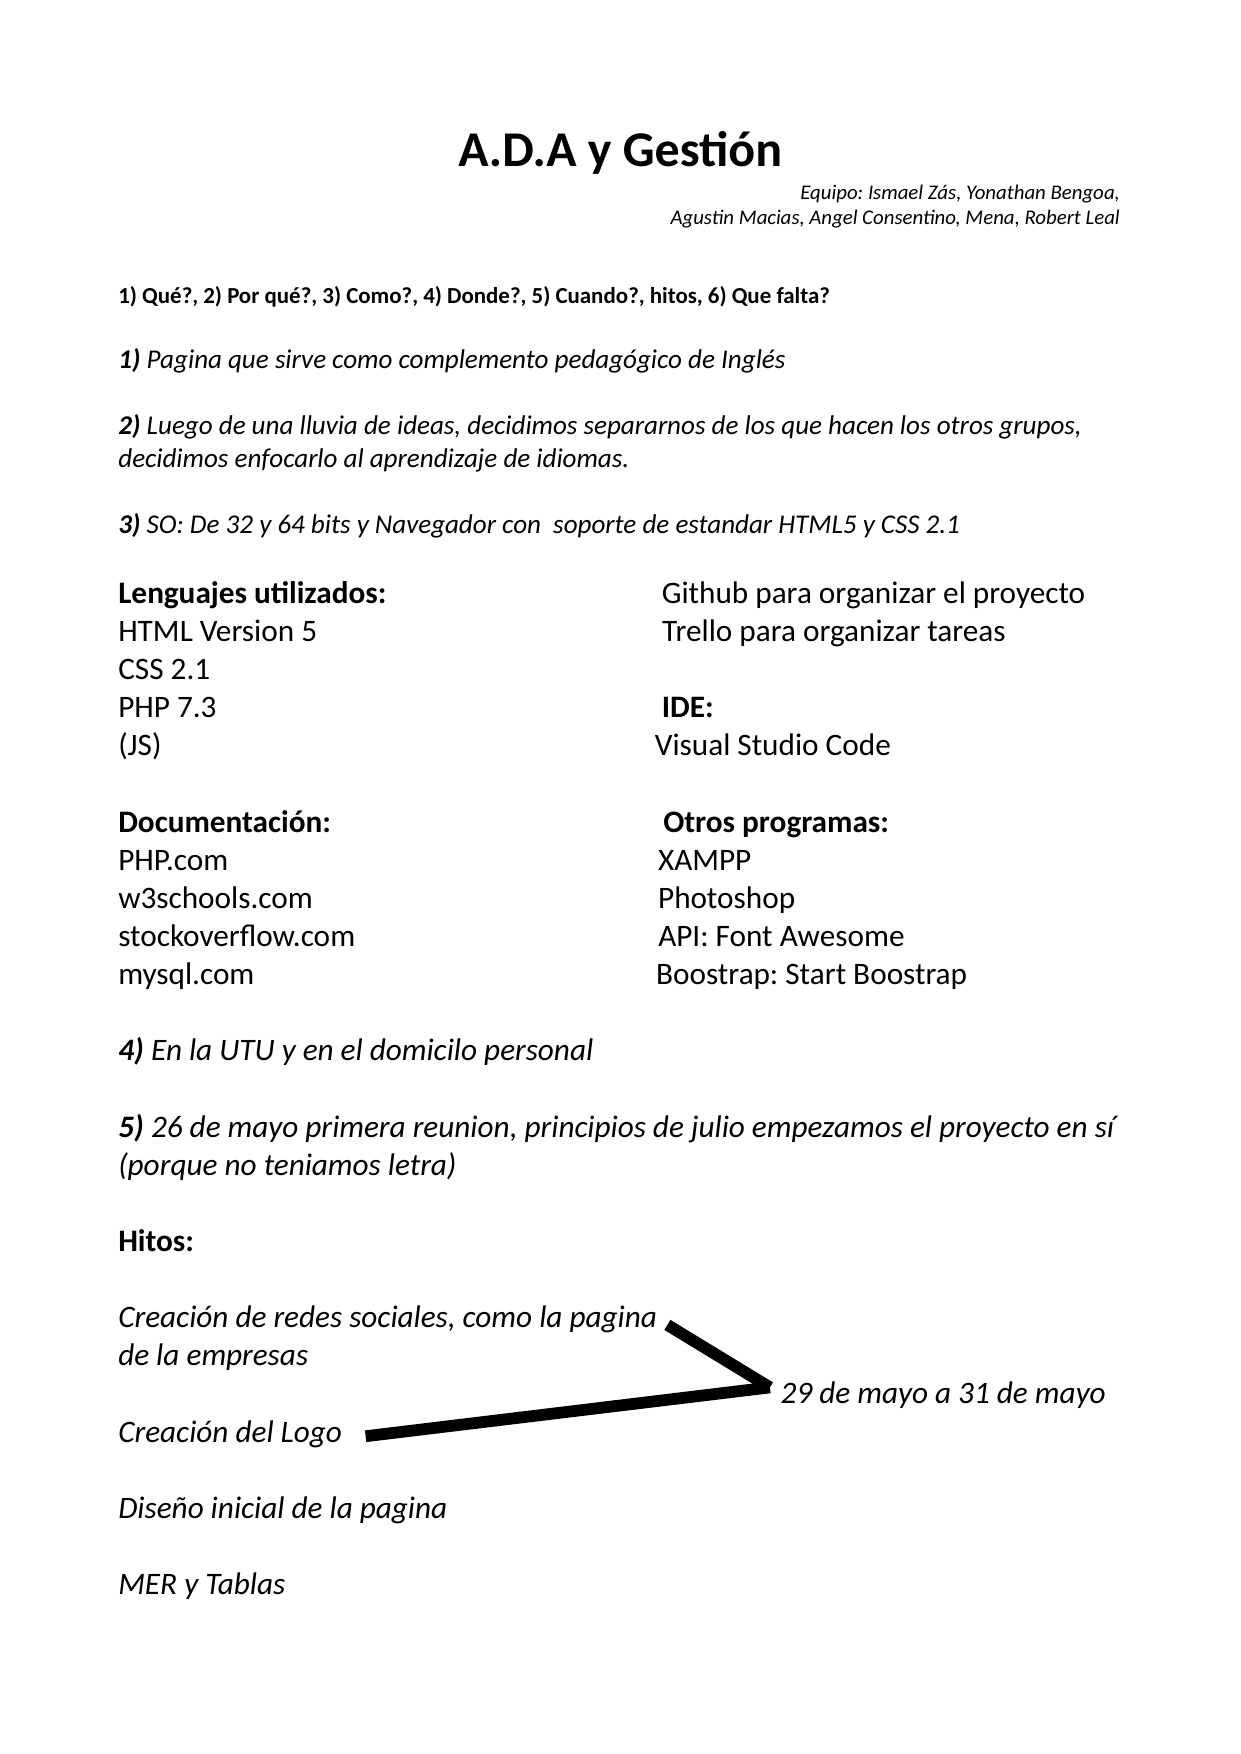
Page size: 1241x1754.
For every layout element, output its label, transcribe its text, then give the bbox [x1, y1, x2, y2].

text 2) Luego de una lluvia de ideas, decidimos separarnos de los que hacen los otros grupos, decidimos enfocarlo al aprendizaje de idiomas. [118, 408, 1122, 474]
text 1) Pagina que sirve como complemento pedagógico de Inglés [118, 342, 1122, 375]
text stockoverflow.com API: Font Awesome [118, 916, 1122, 954]
text 29 de mayo a 31 de mayo [624, 1374, 1122, 1412]
text [118, 1374, 749, 1412]
text PHP.com XAMPP [118, 840, 1122, 878]
text 5) 26 de mayo primera reunion, principios de julio empezamos el proyecto en sí (porque no teniamos letra) [118, 1107, 1122, 1183]
text Equipo: Ismael Zás, Yonathan Bengoa, [118, 179, 1122, 204]
text Hitos: [118, 1221, 1122, 1259]
text Diseño inicial de la pagina [118, 1488, 1122, 1526]
text Agustin Macias, Angel Consentino, Mena, Robert Leal [118, 204, 1122, 230]
text MER y Tablas [118, 1564, 1122, 1602]
text A.D.A y Gestión [118, 118, 1122, 179]
text 1) Qué?, 2) Por qué?, 3) Como?, 4) Donde?, 5) Cuando?, hitos, 6) Que falta? [118, 281, 1122, 309]
text 3) SO: De 32 y 64 bits y Navegador con soporte de estandar HTML5 y CSS 2.1 [118, 507, 1122, 540]
text w3schools.com Photoshop [118, 878, 1122, 916]
text PHP 7.3 IDE: [118, 687, 1122, 726]
text 4) En la UTU y en el domicilo personal [118, 1031, 1122, 1069]
text Creación del Logo [118, 1412, 1122, 1450]
text de la empresas [118, 1336, 734, 1374]
text Lenguajes utilizados: Github para organizar el proyecto [118, 573, 1122, 611]
text CSS 2.1 [118, 649, 1122, 687]
text Creación de redes sociales, como la pagina [118, 1297, 1122, 1336]
text HTML Version 5 Trello para organizar tareas [118, 611, 1122, 649]
text (JS) Visual Studio Code [118, 726, 1122, 764]
text Documentación: Otros programas: [118, 802, 1122, 840]
text mysql.com Boostrap: Start Boostrap [118, 954, 1122, 992]
text [699, 1336, 1122, 1374]
